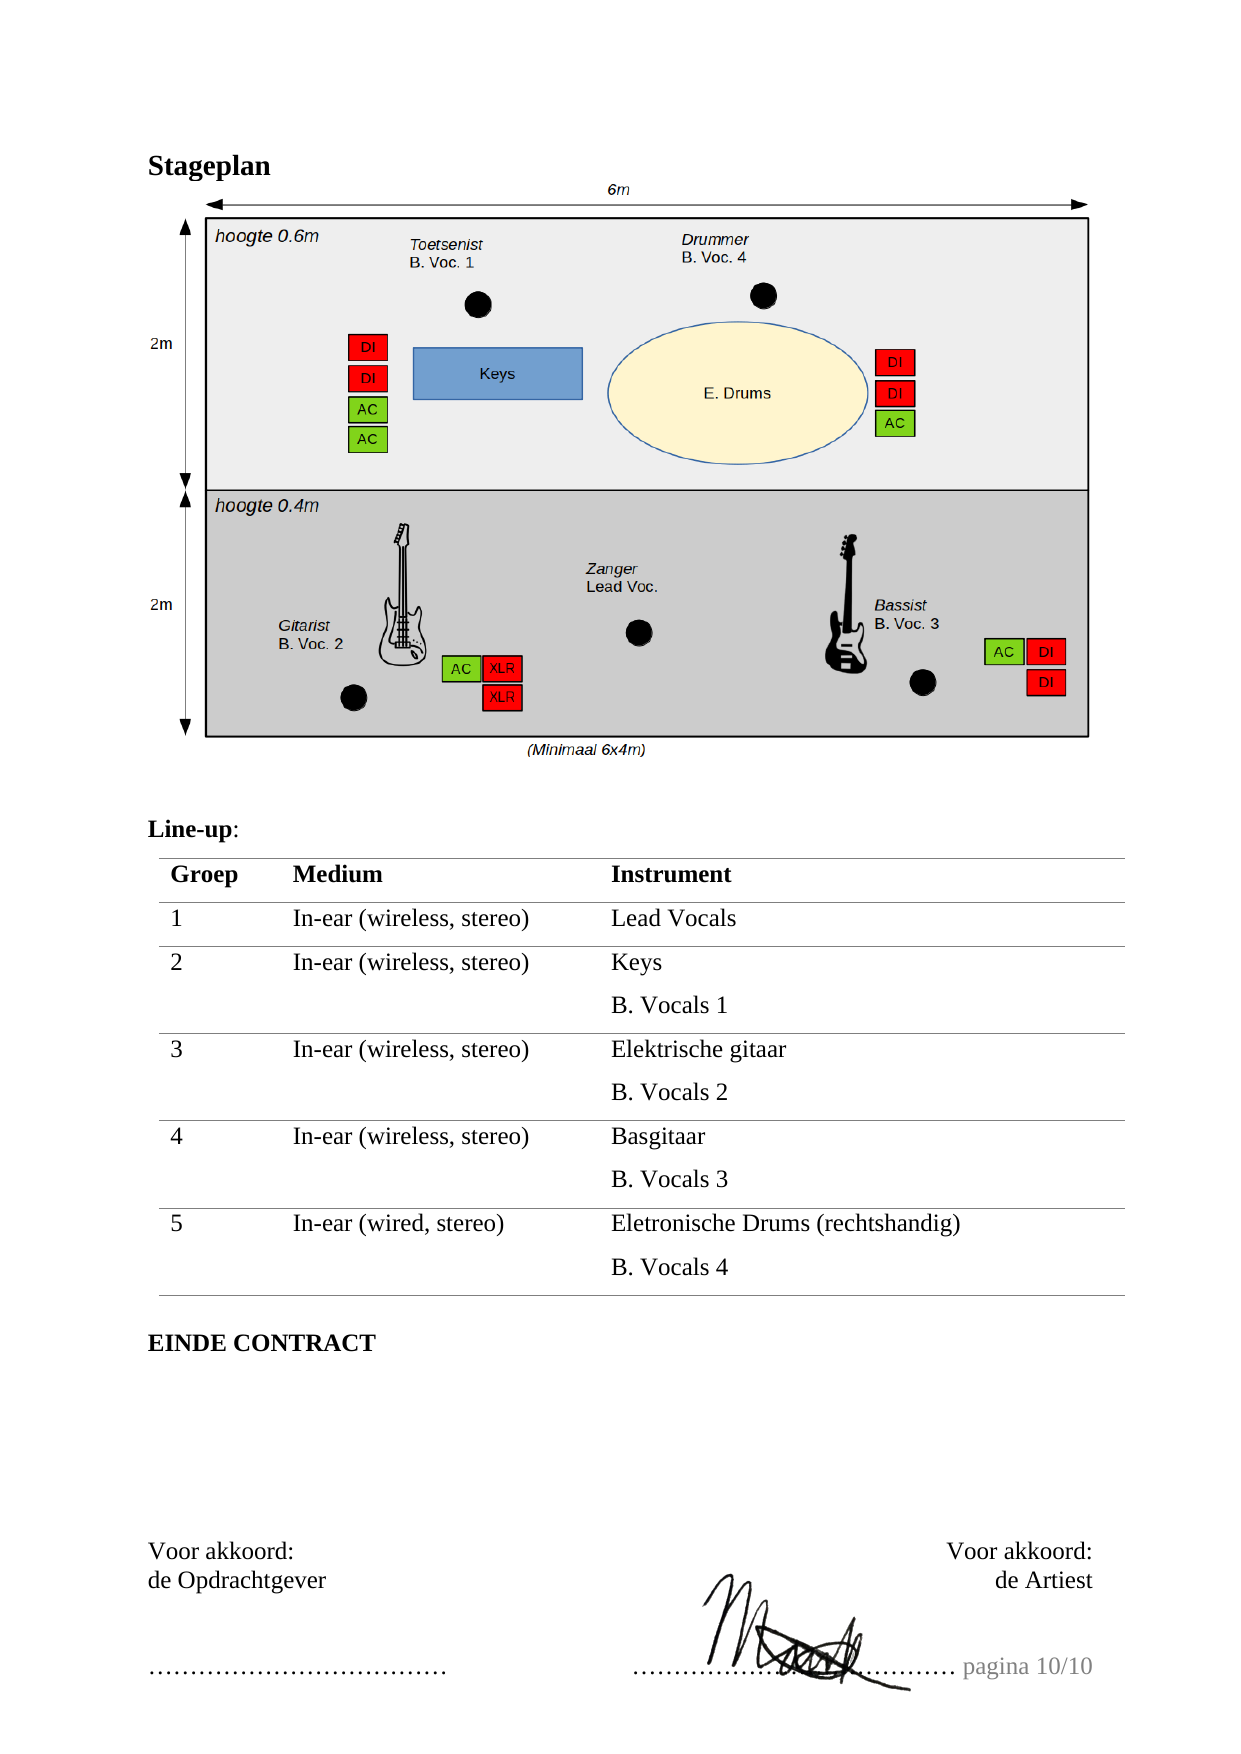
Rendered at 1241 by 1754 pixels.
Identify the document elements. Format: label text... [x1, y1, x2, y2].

picture [147, 181, 1093, 757]
table_header Instrument [600, 859, 1124, 902]
table_header Groep [159, 859, 281, 902]
table_cell Basgitaar B. Vocals 3 [600, 1121, 1124, 1207]
table_cell Eletronische Drums (rechtshandig) B. Vocals 4 [600, 1209, 1124, 1294]
table_cell In-ear (wireless, stereo) [281, 1121, 599, 1207]
table_cell In-ear (wireless, stereo) [281, 1034, 599, 1120]
table_cell 4 [159, 1121, 281, 1207]
text Stageplan [148, 148, 1093, 181]
picture [695, 1564, 927, 1706]
table_cell In-ear (wired, stereo) [281, 1209, 599, 1294]
text Line-up: [148, 814, 1093, 843]
table_cell 1 [159, 903, 281, 946]
table_cell 3 [159, 1034, 281, 1120]
table_cell 2 [159, 947, 281, 1033]
table_cell Lead Vocals [600, 903, 1124, 946]
table_header Medium [281, 859, 599, 902]
table_cell In-ear (wireless, stereo) [281, 947, 599, 1033]
table_cell 5 [159, 1209, 281, 1294]
table_cell Elektrische gitaar B. Vocals 2 [600, 1034, 1124, 1120]
text EINDE CONTRACT [148, 1328, 1093, 1357]
table_cell Keys B. Vocals 1 [600, 947, 1124, 1033]
table_cell In-ear (wireless, stereo) [281, 903, 599, 946]
